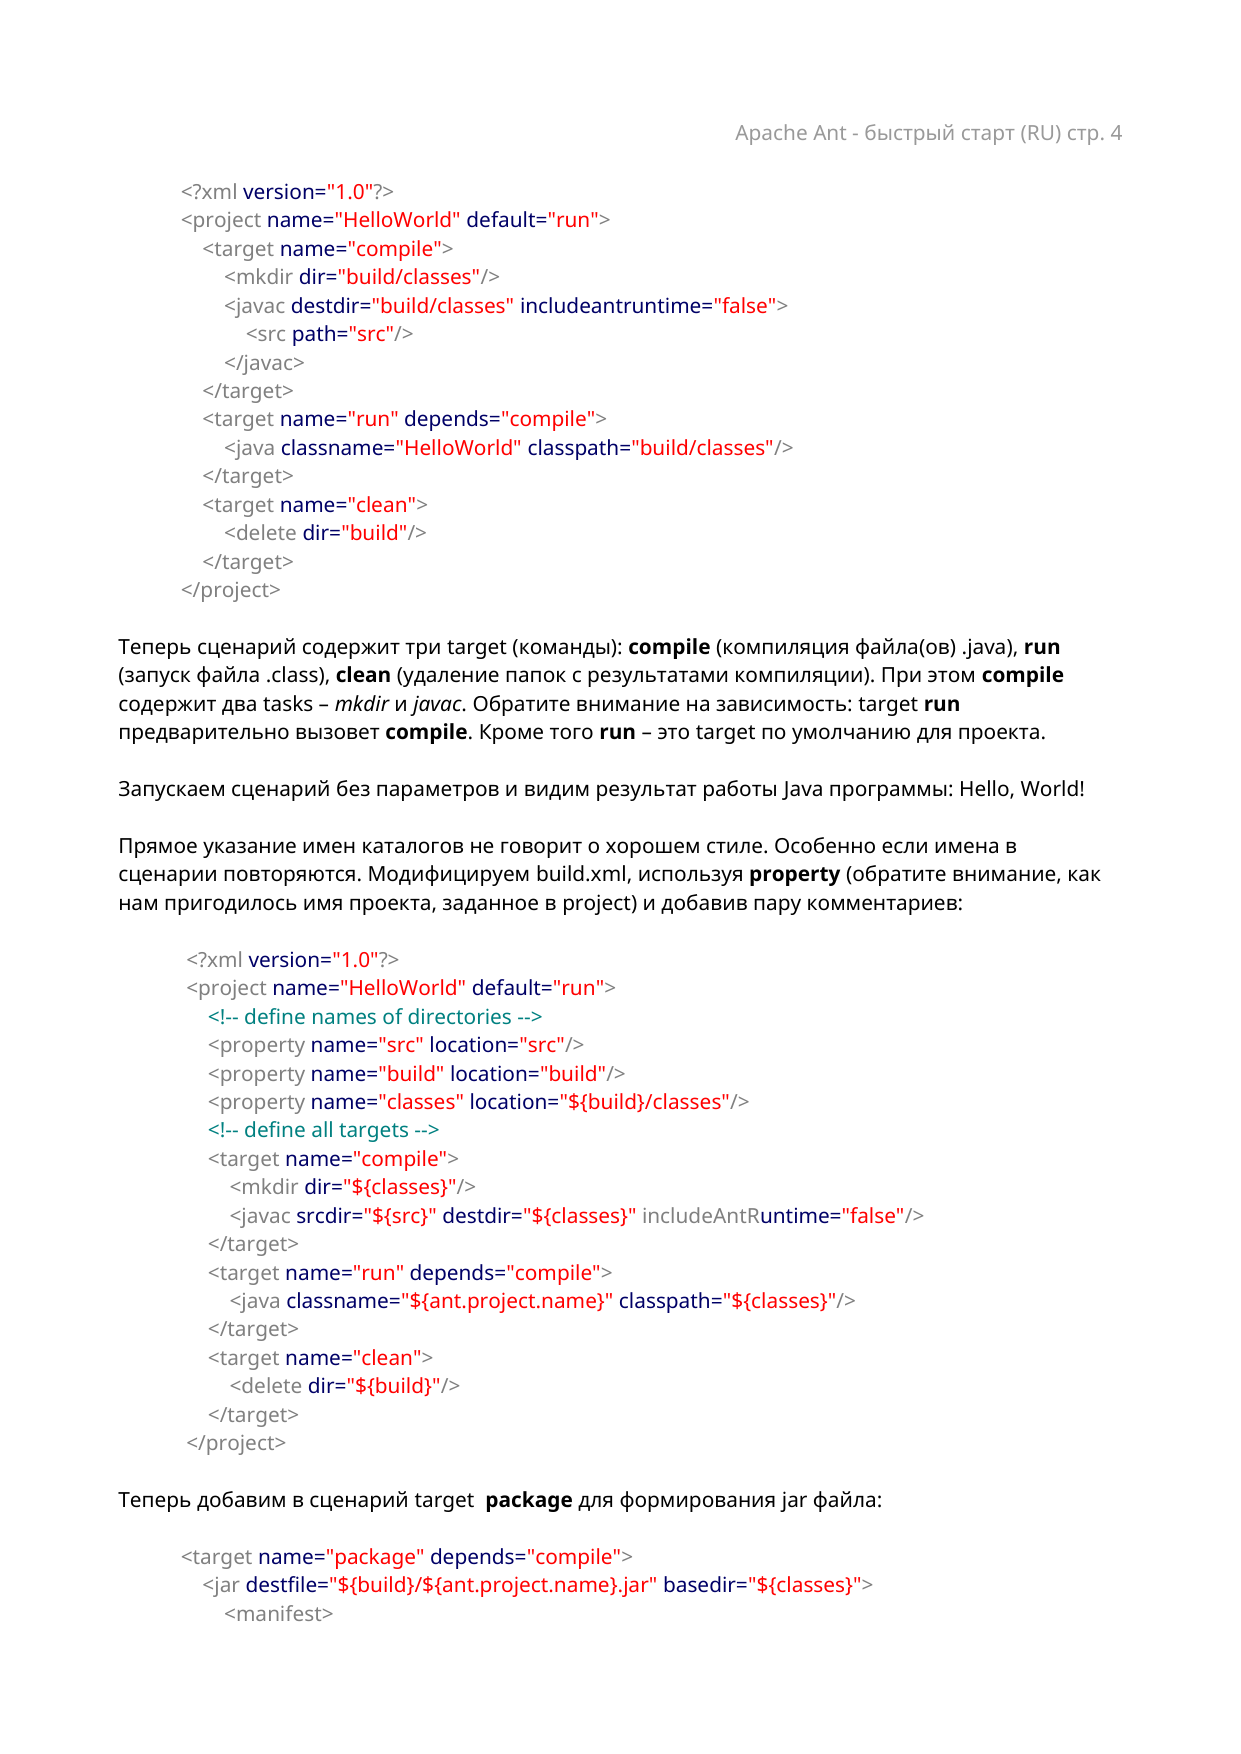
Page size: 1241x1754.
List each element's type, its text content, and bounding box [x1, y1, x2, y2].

text <delete dir="${build}"/> [181, 1371, 1122, 1400]
text </project> [181, 1428, 1122, 1457]
text <target name="run" depends="compile"> [181, 404, 1122, 433]
text <project name="HelloWorld" default="run"> [181, 206, 1122, 234]
text <src path="src"/> [181, 319, 1122, 348]
text </target> [181, 1229, 1122, 1258]
text Теперь добавим в сценарий target package для формирования jar файла: [118, 1485, 1122, 1514]
text <target name="run" depends="compile"> [181, 1258, 1122, 1286]
text <target name="clean"> [181, 1343, 1122, 1371]
text <target name="package" depends="compile"> [181, 1542, 1122, 1571]
text <javac srcdir="${src}" destdir="${classes}" includeAntRuntime="false"/> [181, 1201, 1122, 1229]
text <project name="HelloWorld" default="run"> <!-- define names of directories --> [181, 973, 1122, 1030]
text <target name="clean"> [181, 490, 1122, 518]
text <jar destfile="${build}/${ant.project.name}.jar" basedir="${classes}"> [181, 1571, 1122, 1599]
text Запускаем сценарий без параметров и видим результат работы Java программы: Hello, World! [118, 774, 1122, 803]
text </target> [181, 1400, 1122, 1428]
text <?xml version="1.0"?> [181, 945, 1122, 973]
text <java classname="HelloWorld" classpath="build/classes"/> [181, 433, 1122, 461]
text </target> [181, 376, 1122, 404]
text <javac destdir="build/classes" includeantruntime="false"> [181, 291, 1122, 319]
text Теперь сценарий содержит три target (команды): compile (компиляция файла(ов) .java), run (запуск файла .class), clean (удаление папок с результатами компиляции). При этом compile содержит два tasks – mkdir и javac. Обратите внимание на зависимость: target run предварительно вызовет compile. Кроме того run – это target по умолчанию для проекта. [118, 632, 1122, 746]
text <mkdir dir="build/classes"/> [181, 262, 1122, 291]
text </target> [181, 1314, 1122, 1343]
text </target> [181, 461, 1122, 490]
text <manifest> [181, 1599, 1122, 1627]
text </javac> [181, 348, 1122, 376]
text Прямое указание имен каталогов не говорит о хорошем стиле. Особенно если имена в сценарии повторяются. Модифицируем build.xml, используя property (обратите внимание, как нам пригодилось имя проекта, заданное в project) и добавив пару комментариев: [118, 831, 1122, 916]
text <?xml version="1.0"?> [181, 177, 1122, 206]
text <property name="build" location="build"/> [181, 1059, 1122, 1087]
text <mkdir dir="${classes}"/> [181, 1172, 1122, 1201]
text </project> [181, 575, 1122, 604]
text <target name="compile"> [181, 1144, 1122, 1172]
text <delete dir="build"/> [181, 518, 1122, 547]
text </target> [181, 547, 1122, 575]
text <java classname="${ant.project.name}" classpath="${classes}"/> [181, 1286, 1122, 1314]
text <property name="src" location="src"/> [181, 1030, 1122, 1059]
text <property name="classes" location="${build}/classes"/> <!-- define all targets --> [181, 1087, 1122, 1144]
text <target name="compile"> [181, 234, 1122, 262]
